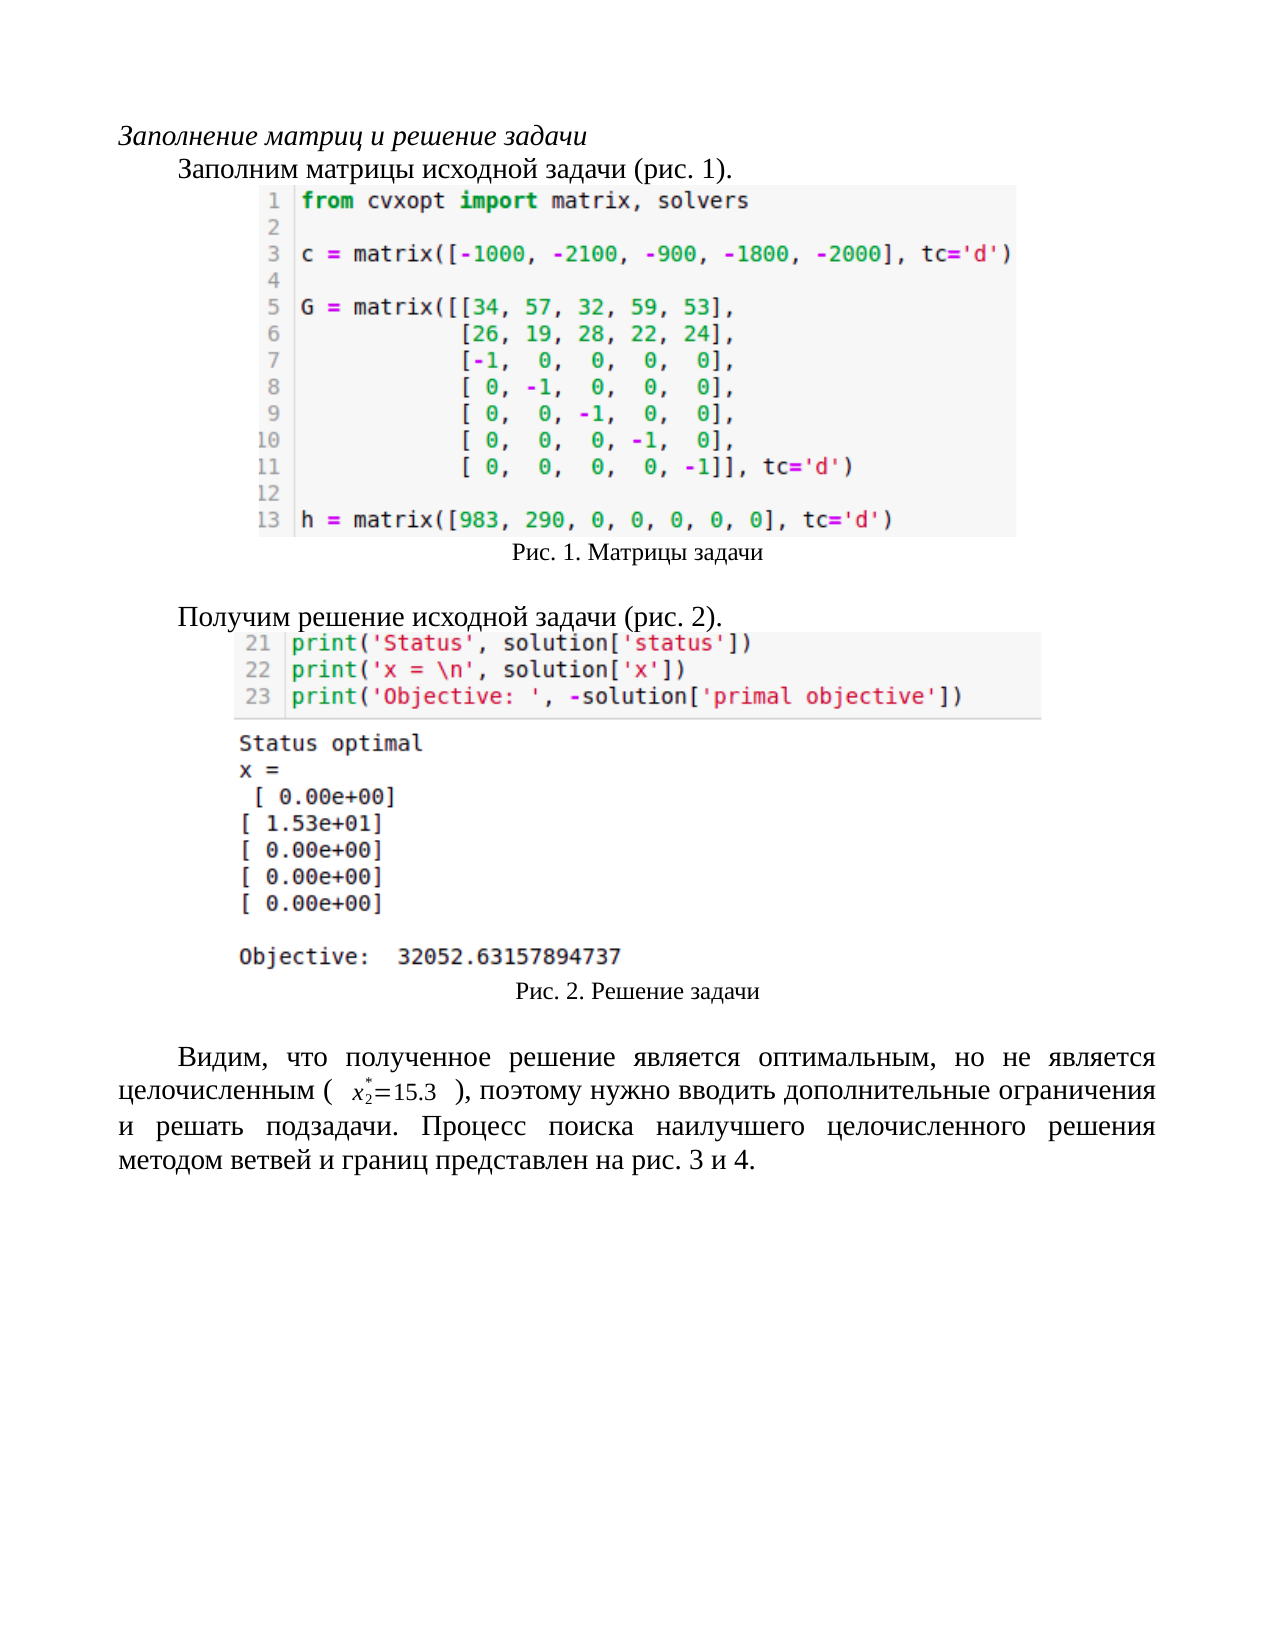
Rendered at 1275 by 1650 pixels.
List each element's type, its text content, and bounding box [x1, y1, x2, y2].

text Рис. 1. Матрицы задачи [118, 185, 1157, 566]
text Заполним матрицы исходной задачи (рис. 1). [118, 152, 1157, 185]
text Видим, что полученное решение является оптимальным, но не является целочисленным (), поэтому нужно вводить дополнительные ограничения и решать подзадачи. Процесс поиска наилучшего целочисленного решения методом ветвей и границ представлен на рис. 3 и 4. [118, 1039, 1157, 1176]
text Заполнение матриц и решение задачи [118, 118, 1157, 152]
text Получим решение исходной задачи (рис. 2). [118, 599, 1157, 633]
picture [233, 632, 1042, 977]
text Рис. 2. Решение задачи [118, 633, 1157, 1005]
picture [258, 185, 1017, 537]
